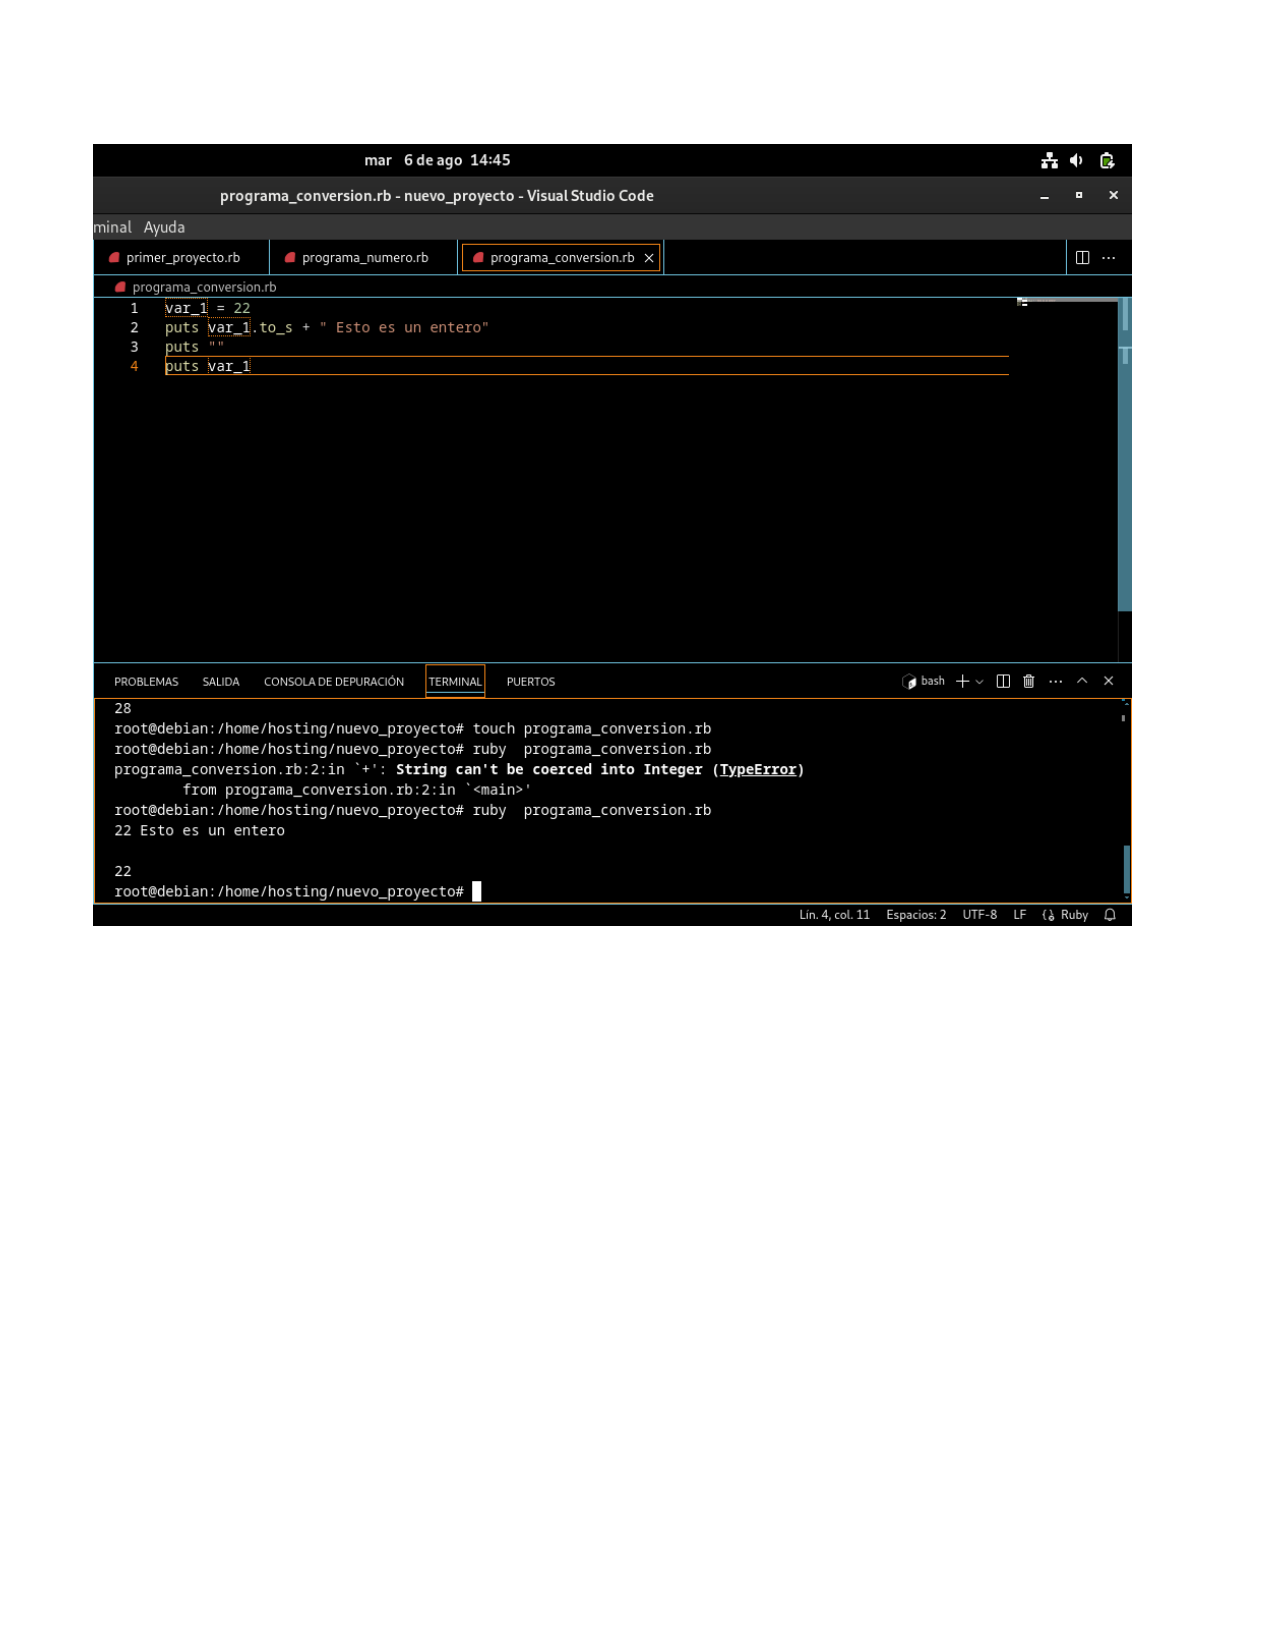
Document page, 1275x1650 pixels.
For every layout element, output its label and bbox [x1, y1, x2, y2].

picture [93, 144, 1132, 926]
